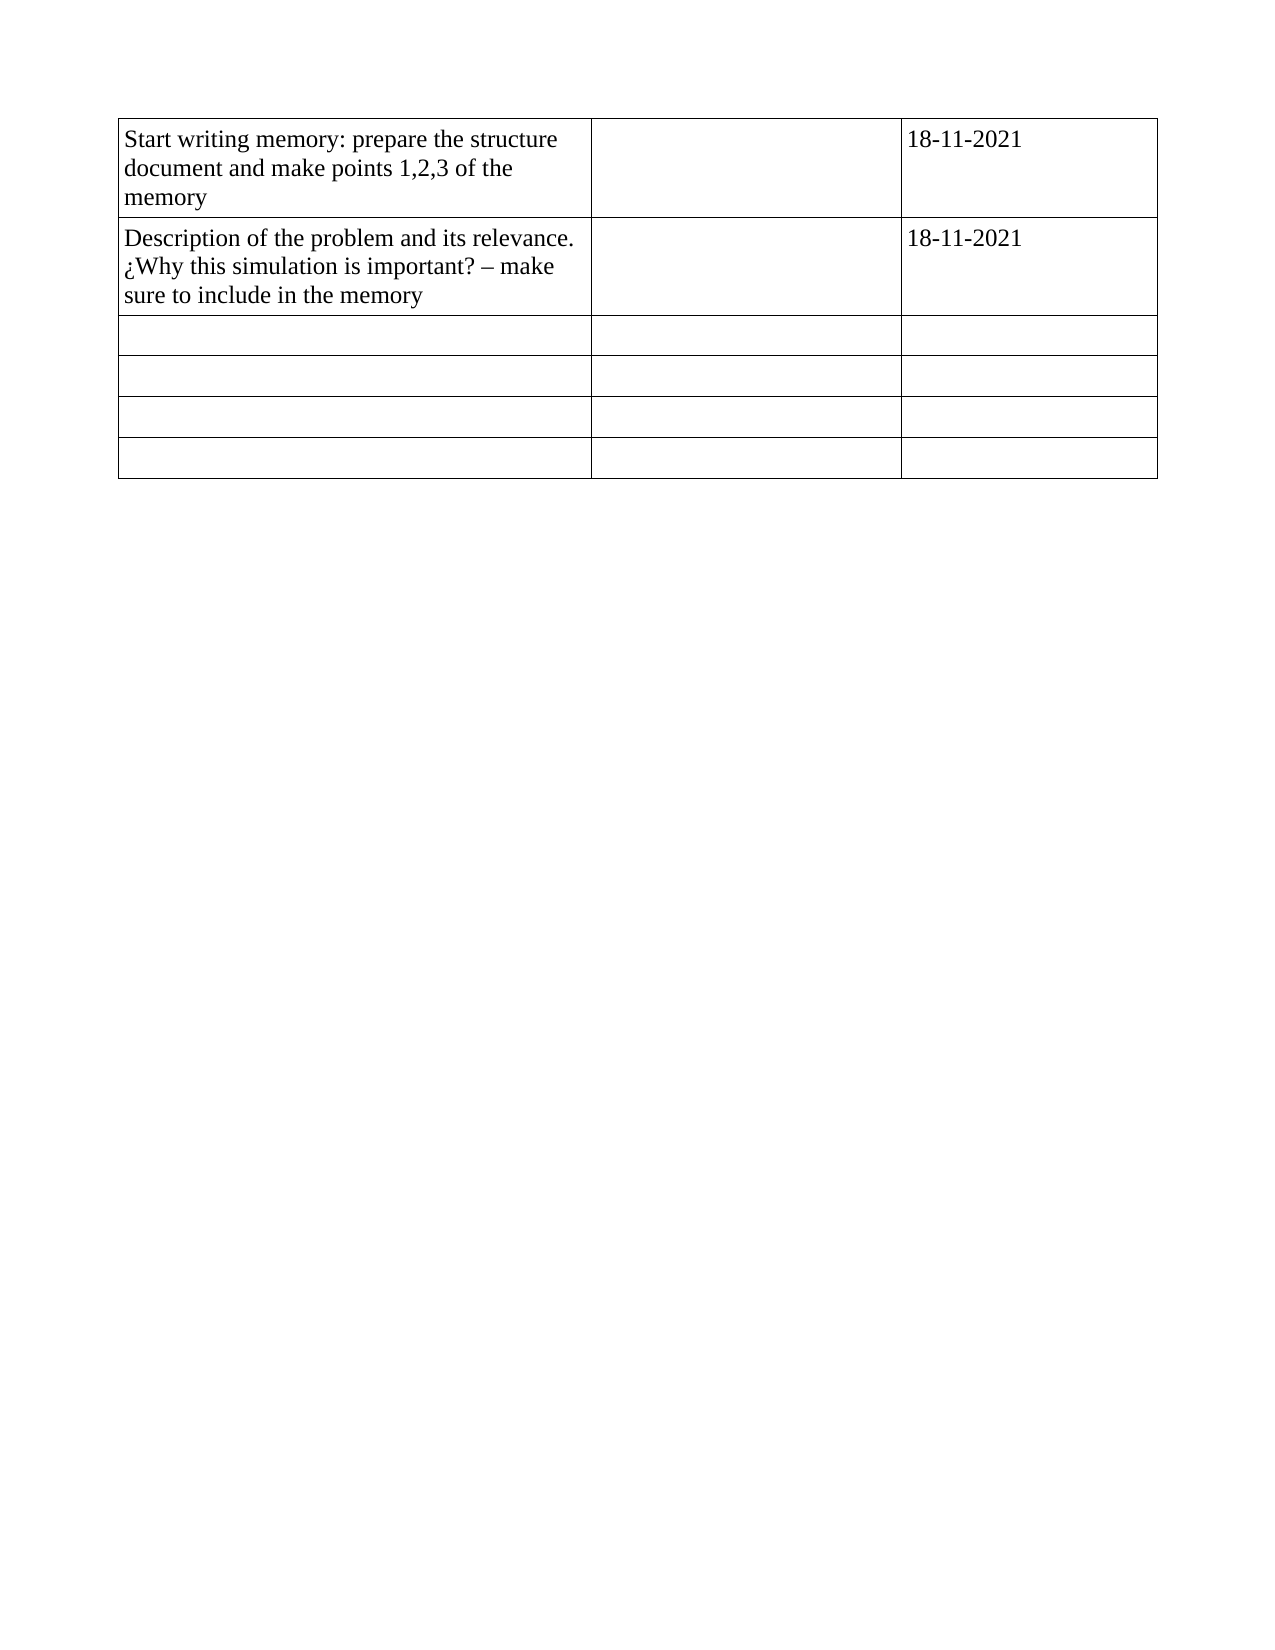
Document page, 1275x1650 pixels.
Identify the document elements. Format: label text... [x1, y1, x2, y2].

table_cell [592, 316, 901, 355]
table_cell [119, 356, 591, 396]
table_cell [592, 218, 901, 314]
table_cell 18-11-2021 [902, 119, 1157, 216]
table_cell [119, 316, 591, 355]
table_cell [902, 438, 1157, 477]
table_cell Description of the problem and its relevance. ¿Why this simulation is important? – make sure to include in the memory [119, 218, 591, 314]
table_cell [592, 438, 901, 477]
table_cell Start writing memory: prepare the structure document and make points 1,2,3 of the memory [119, 119, 591, 216]
table_cell [119, 397, 591, 437]
table_cell [902, 356, 1157, 396]
table_cell 18-11-2021 [902, 218, 1157, 314]
table_cell [902, 397, 1157, 437]
table_cell [592, 397, 901, 437]
table_cell [119, 438, 591, 477]
table_cell [592, 356, 901, 396]
table_cell [902, 316, 1157, 355]
table_cell [592, 119, 901, 216]
